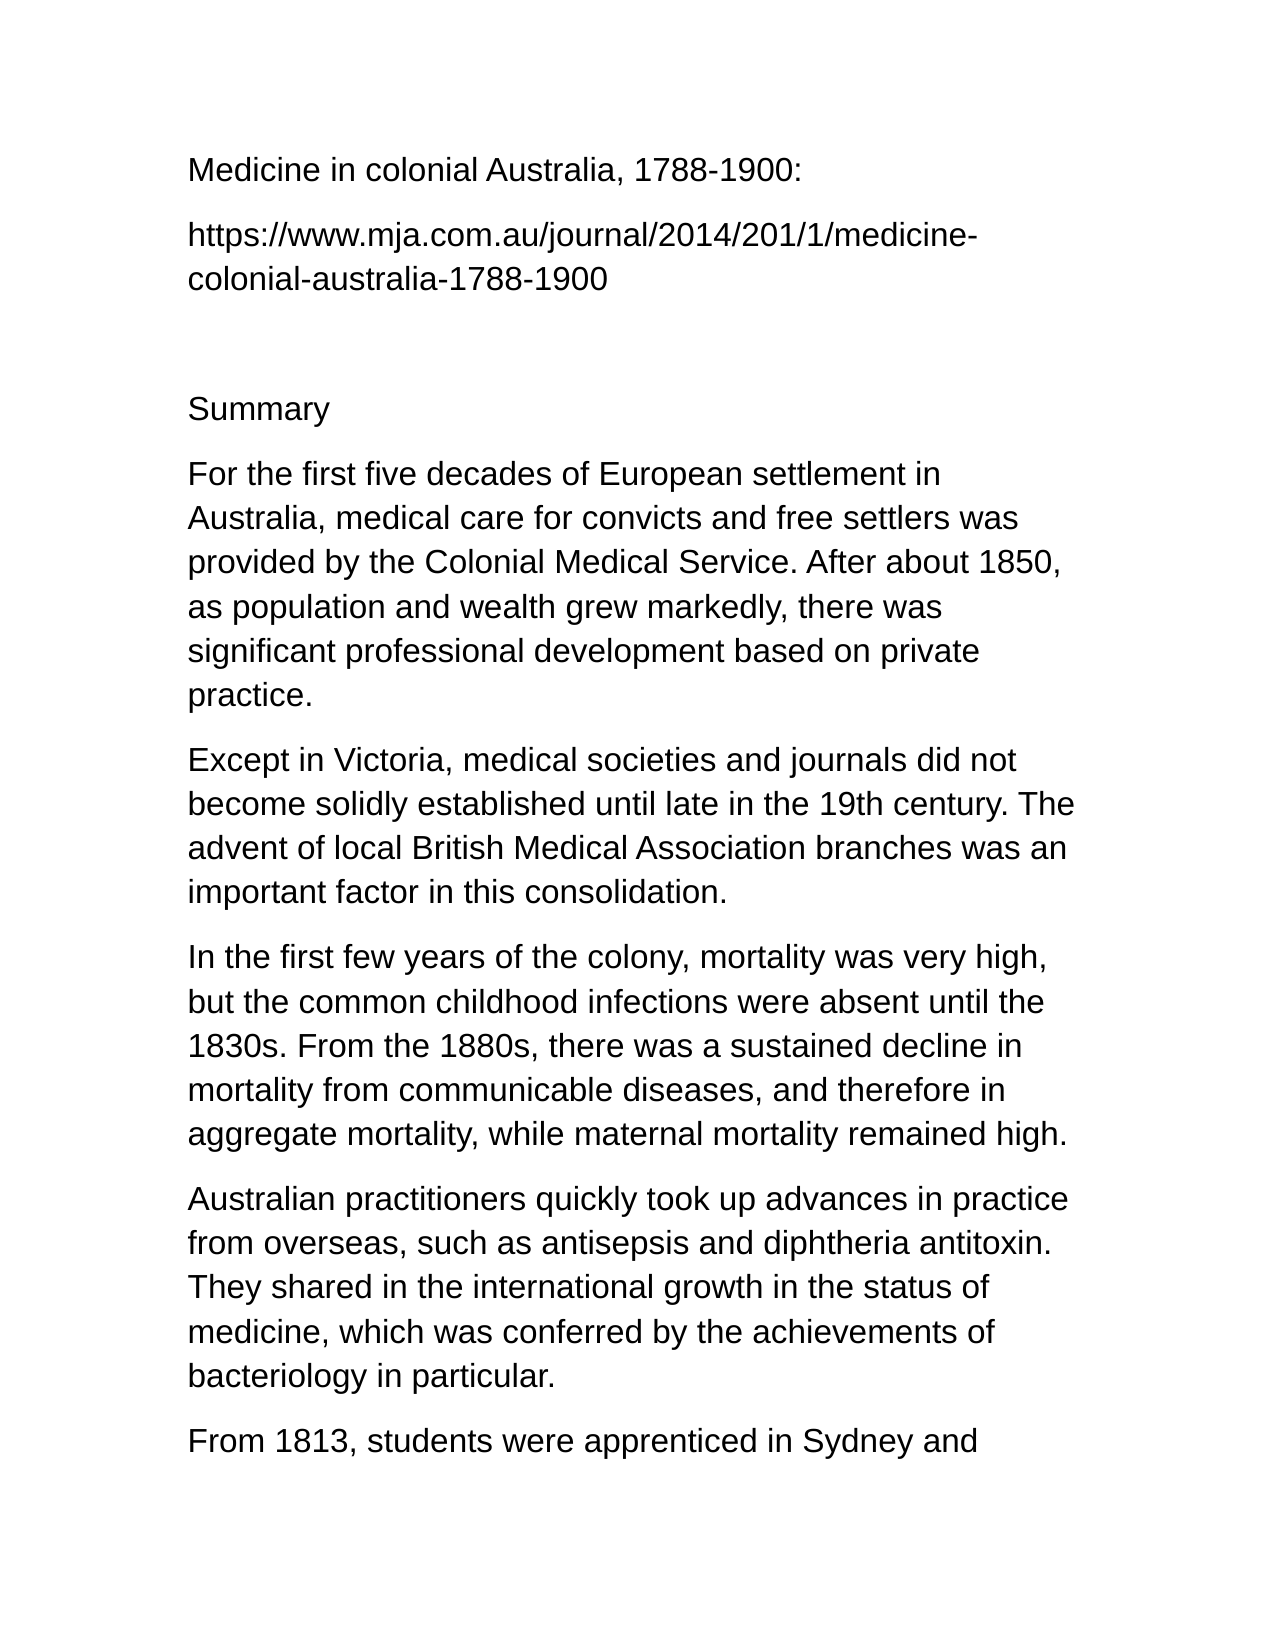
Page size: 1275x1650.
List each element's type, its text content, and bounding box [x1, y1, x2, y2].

text In the first few years of the colony, mortality was very high, but the common childhood infections were absent until the 1830s. From the 1880s, there was a sustained decline in mortality from communicable diseases, and therefore in aggregate mortality, while maternal mortality remained high. [187, 937, 1087, 1153]
text https://www.mja.com.au/journal/2014/201/1/medicine-colonial-australia-1788-1900 [187, 215, 1087, 298]
text Medicine in colonial Australia, 1788-1900: [187, 150, 1087, 188]
text For the first five decades of European settlement in Australia, medical care for convicts and free settlers was provided by the Colonial Medical Service. After about 1850, as population and wealth grew markedly, there was significant professional development based on private practice. [187, 454, 1087, 713]
text Except in Victoria, medical societies and journals did not become solidly established until late in the 19th century. The advent of local British Medical Association branches was an important factor in this consolidation. [187, 740, 1087, 911]
text Summary [187, 389, 1087, 428]
text From 1813, students were apprenticed in Sydney and [187, 1421, 1087, 1459]
text Australian practitioners quickly took up advances in practice from overseas, such as antisepsis and diphtheria antitoxin. They shared in the international growth in the status of medicine, which was conferred by the achievements of bacteriology in particular. [187, 1179, 1087, 1394]
